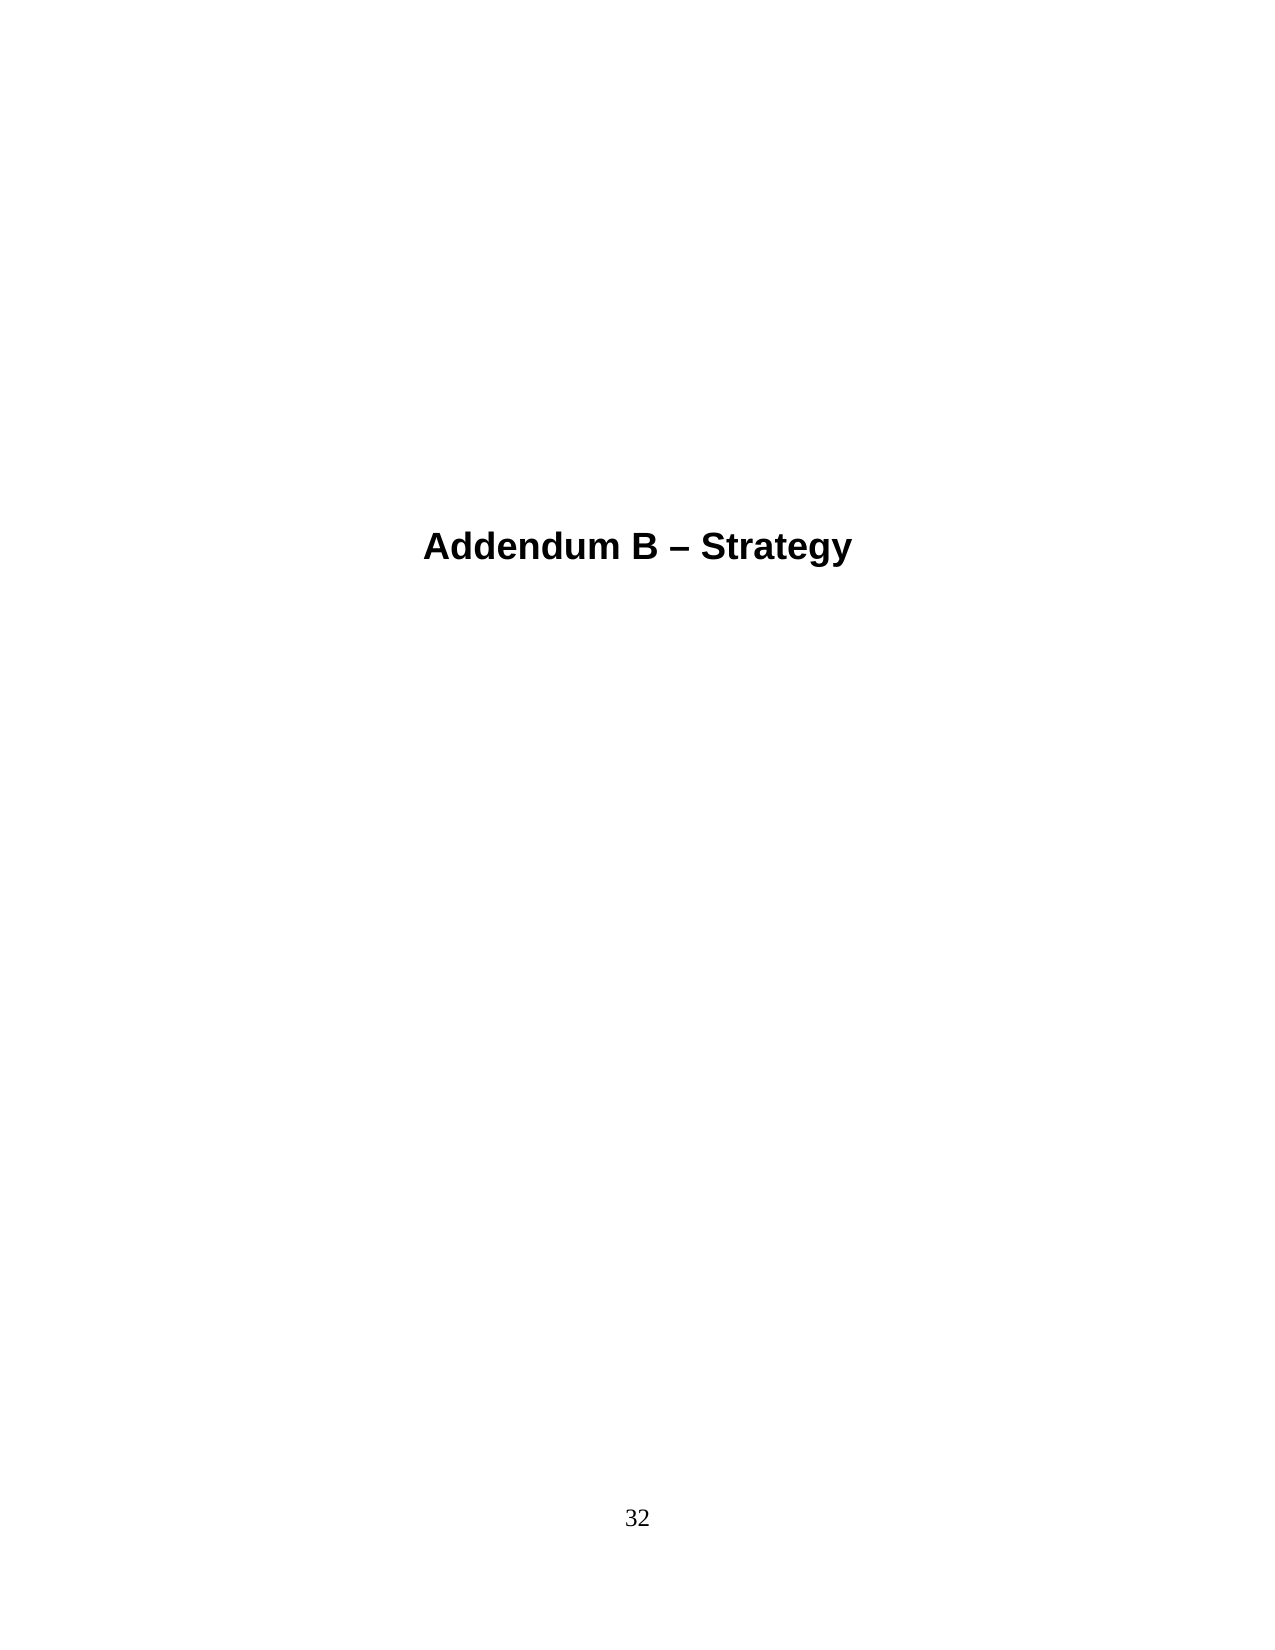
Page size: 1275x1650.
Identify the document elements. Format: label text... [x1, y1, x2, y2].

subtitle Addendum B – Strategy [118, 524, 1157, 568]
